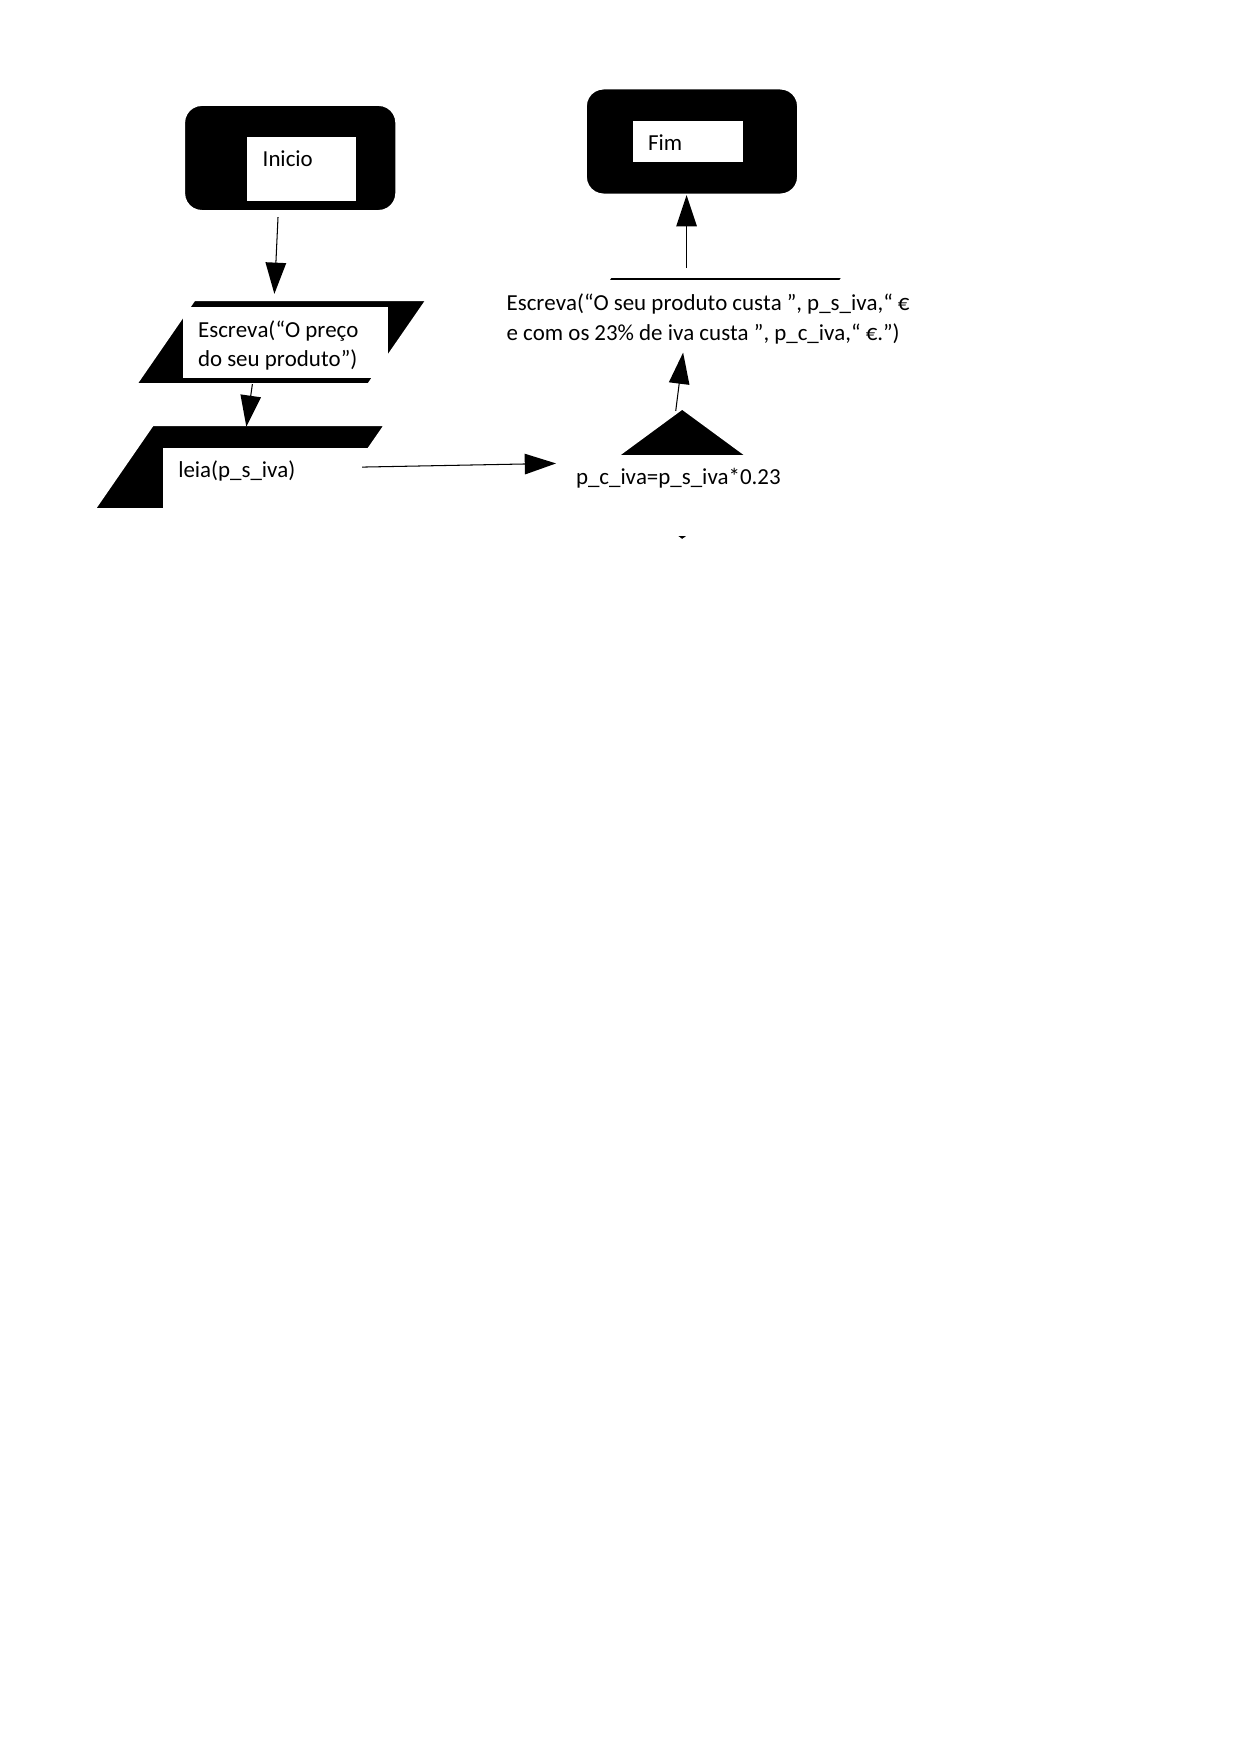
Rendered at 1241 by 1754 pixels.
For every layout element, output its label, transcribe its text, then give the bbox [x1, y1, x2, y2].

text Fim [648, 128, 728, 155]
text Escreva(“O preço do seu produto”) [198, 315, 373, 370]
text Inicio [262, 144, 341, 172]
text leia(p_s_iva) [178, 455, 353, 483]
text p_c_iva=p_s_iva*0.23 [576, 462, 813, 490]
text Escreva(“O seu produto custa ”, p_s_iva,“ € e com os 23% de iva custa ”, p_c_iva,“ €.”) [506, 288, 925, 346]
